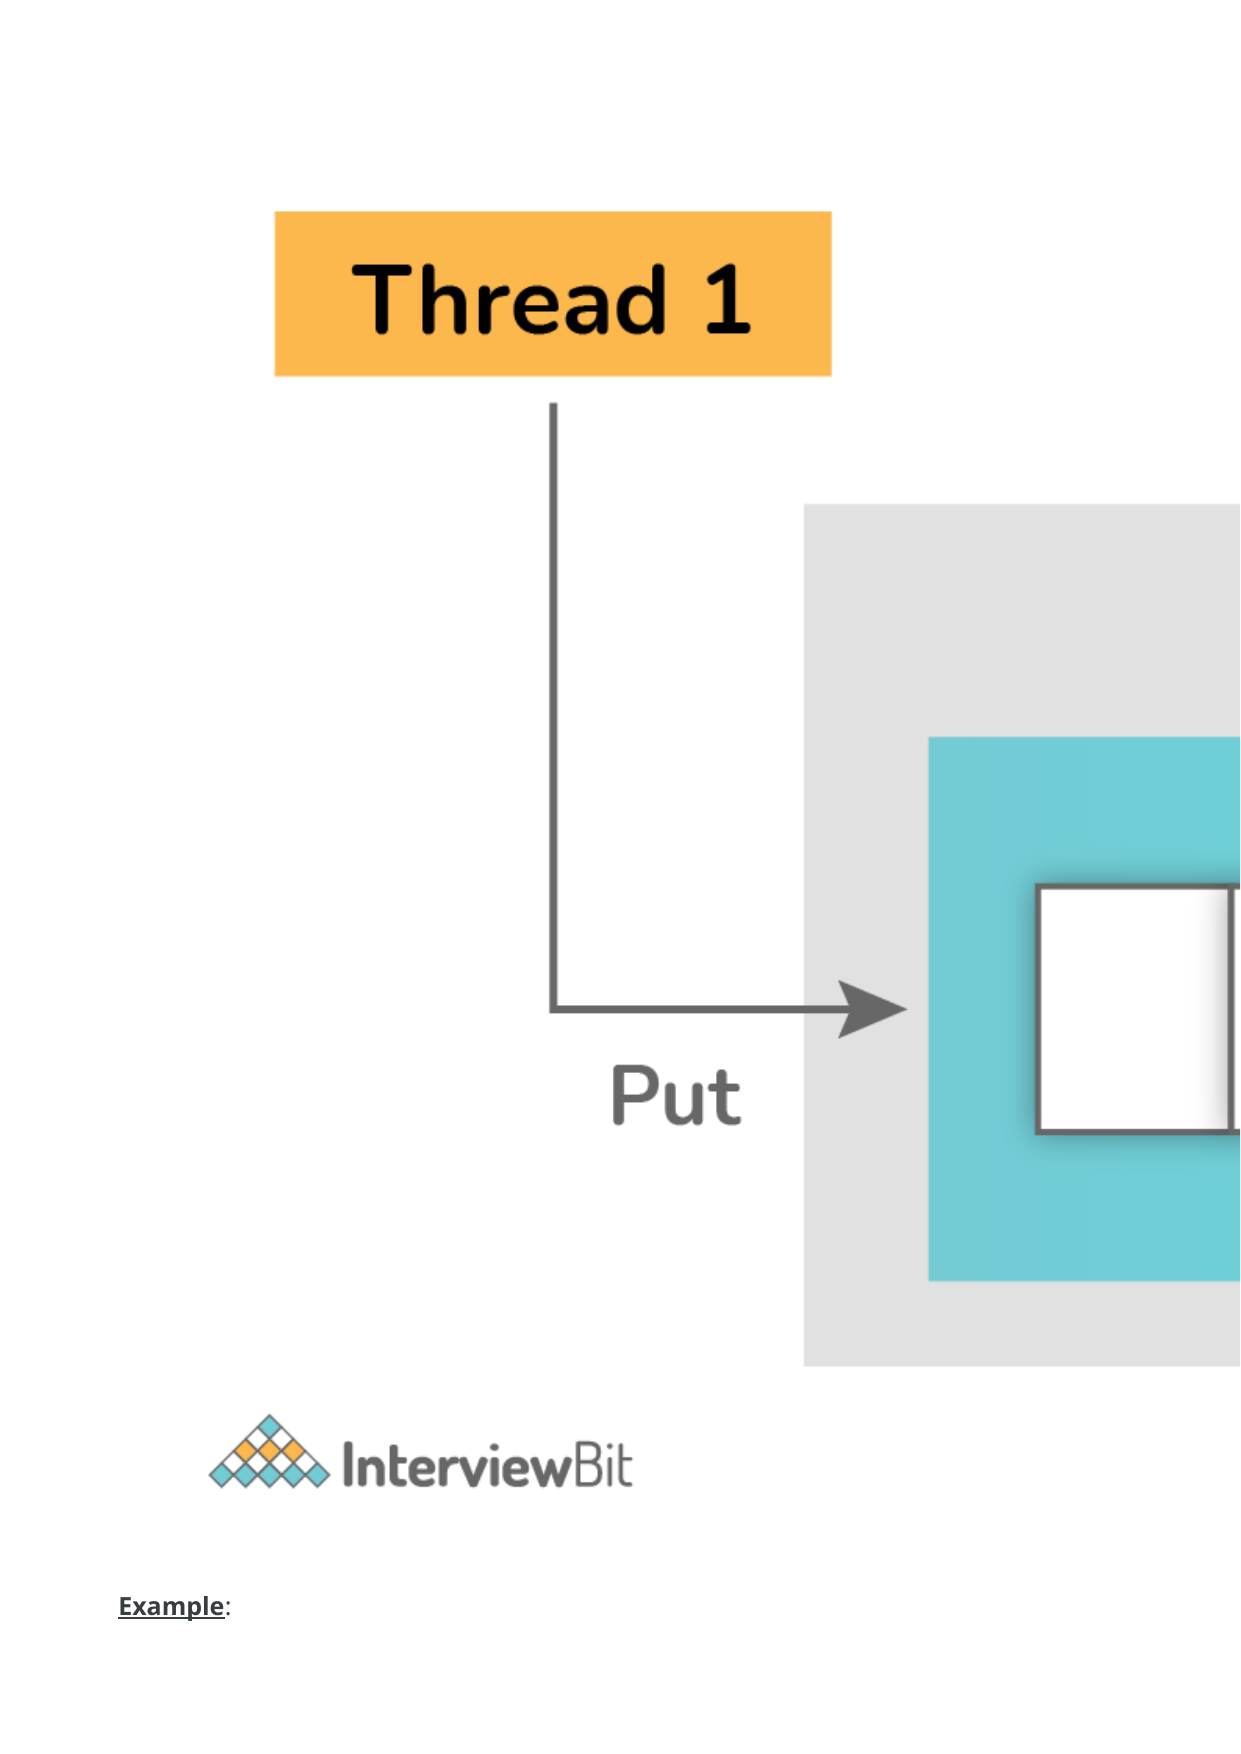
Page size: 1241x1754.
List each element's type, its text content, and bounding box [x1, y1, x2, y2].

picture [118, 118, 1241, 1570]
text Example: [118, 1588, 1122, 1623]
